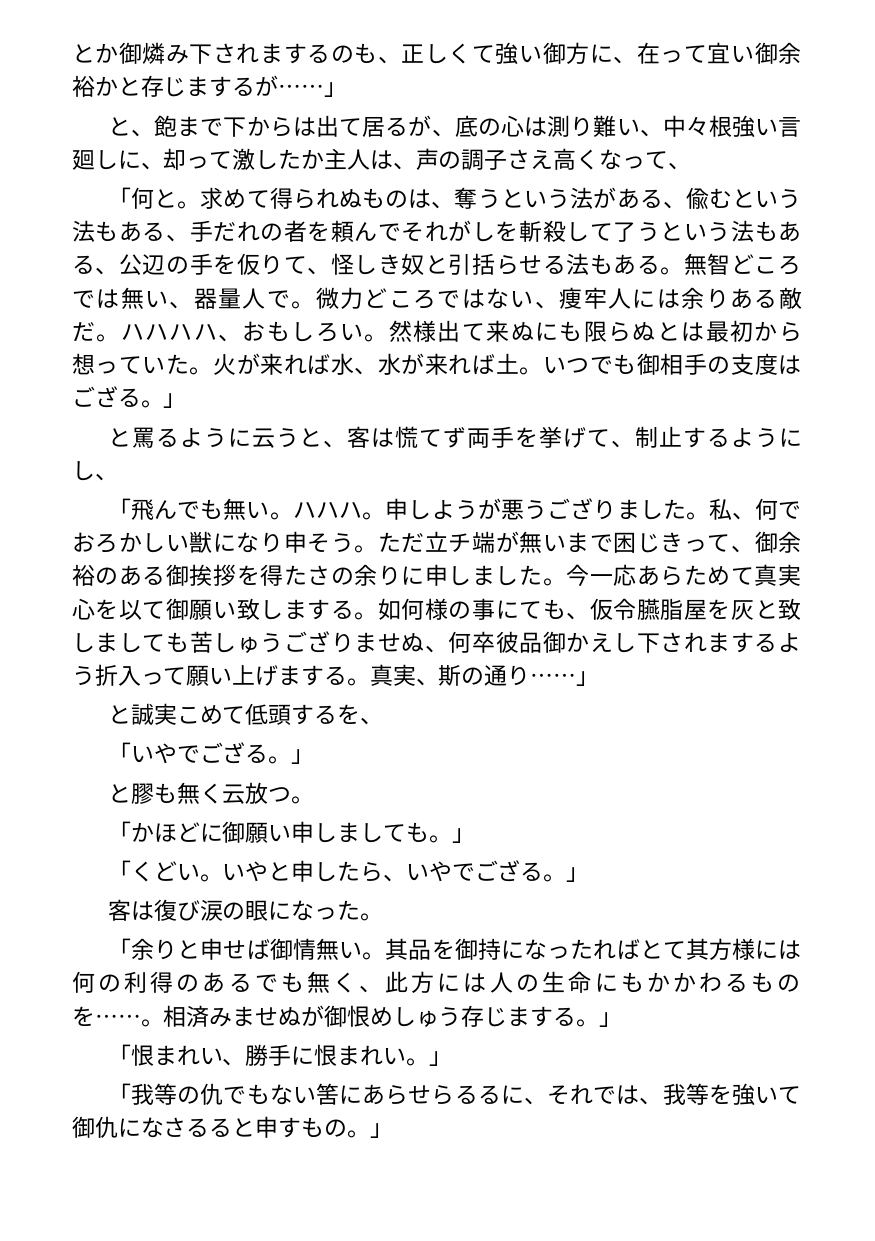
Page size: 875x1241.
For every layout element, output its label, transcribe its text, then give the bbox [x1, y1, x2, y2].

text 「飛んでも無い。ハハハ。申しようが悪うござりました。私、何でおろかしい獣になり申そう。ただ立チ端が無いまで困じきって、御余裕のある御挨拶を得たさの余りに申しました。今一応あらためて真実心を以て御願い致しまする。如何様の事にても、仮令臙脂屋を灰と致しましても苦しゅうござりませぬ、何卒彼品御かえし下されまするよう折入って願い上げまする。真実、斯の通り……」 [72, 492, 802, 691]
text 「いやでござる。」 [72, 736, 802, 769]
text 「何と。求めて得られぬものは、奪うという法がある、偸むという法もある、手だれの者を頼んでそれがしを斬殺して了うという法もある、公辺の手を仮りて、怪しき奴と引括らせる法もある。無智どころでは無い、器量人で。微力どころではない、痩牢人には余りある敵だ。ハハハハ、おもしろい。然様出て来ぬにも限らぬとは最初から想っていた。火が来れば水、水が来れば土。いつでも御相手の支度はござる。」 [72, 181, 802, 413]
text と膠も無く云放つ。 [72, 775, 802, 809]
text 「かほどに御願い申しましても。」 [72, 814, 802, 848]
text 「余りと申せば御情無い。其品を御持になったればとて其方様には何の利得のあるでも無く、此方には人の生命にもかかわるものを……。相済みませぬが御恨めしゅう存じまする。」 [72, 932, 802, 1032]
text 「くどい。いやと申したら、いやでござる。」 [72, 854, 802, 887]
text と、飽まで下からは出て居るが、底の心は測り難い、中々根強い言廻しに、却って激したか主人は、声の調子さえ高くなって、 [72, 108, 802, 175]
text 客は復び涙の眼になった。 [72, 893, 802, 926]
text 「我等の仇でもない筈にあらせらるるに、それでは、我等を強いて御仇になさるると申すもの。」 [72, 1077, 802, 1143]
text と罵るように云うと、客は慌てず両手を挙げて、制止するようにし、 [72, 419, 802, 486]
text 「恨まれい、勝手に恨まれい。」 [72, 1038, 802, 1071]
text とか御燐み下されまするのも、正しくて強い御方に、在って宜い御余裕かと存じまするが……」 [72, 36, 802, 102]
text と誠実こめて低頭するを、 [72, 697, 802, 730]
